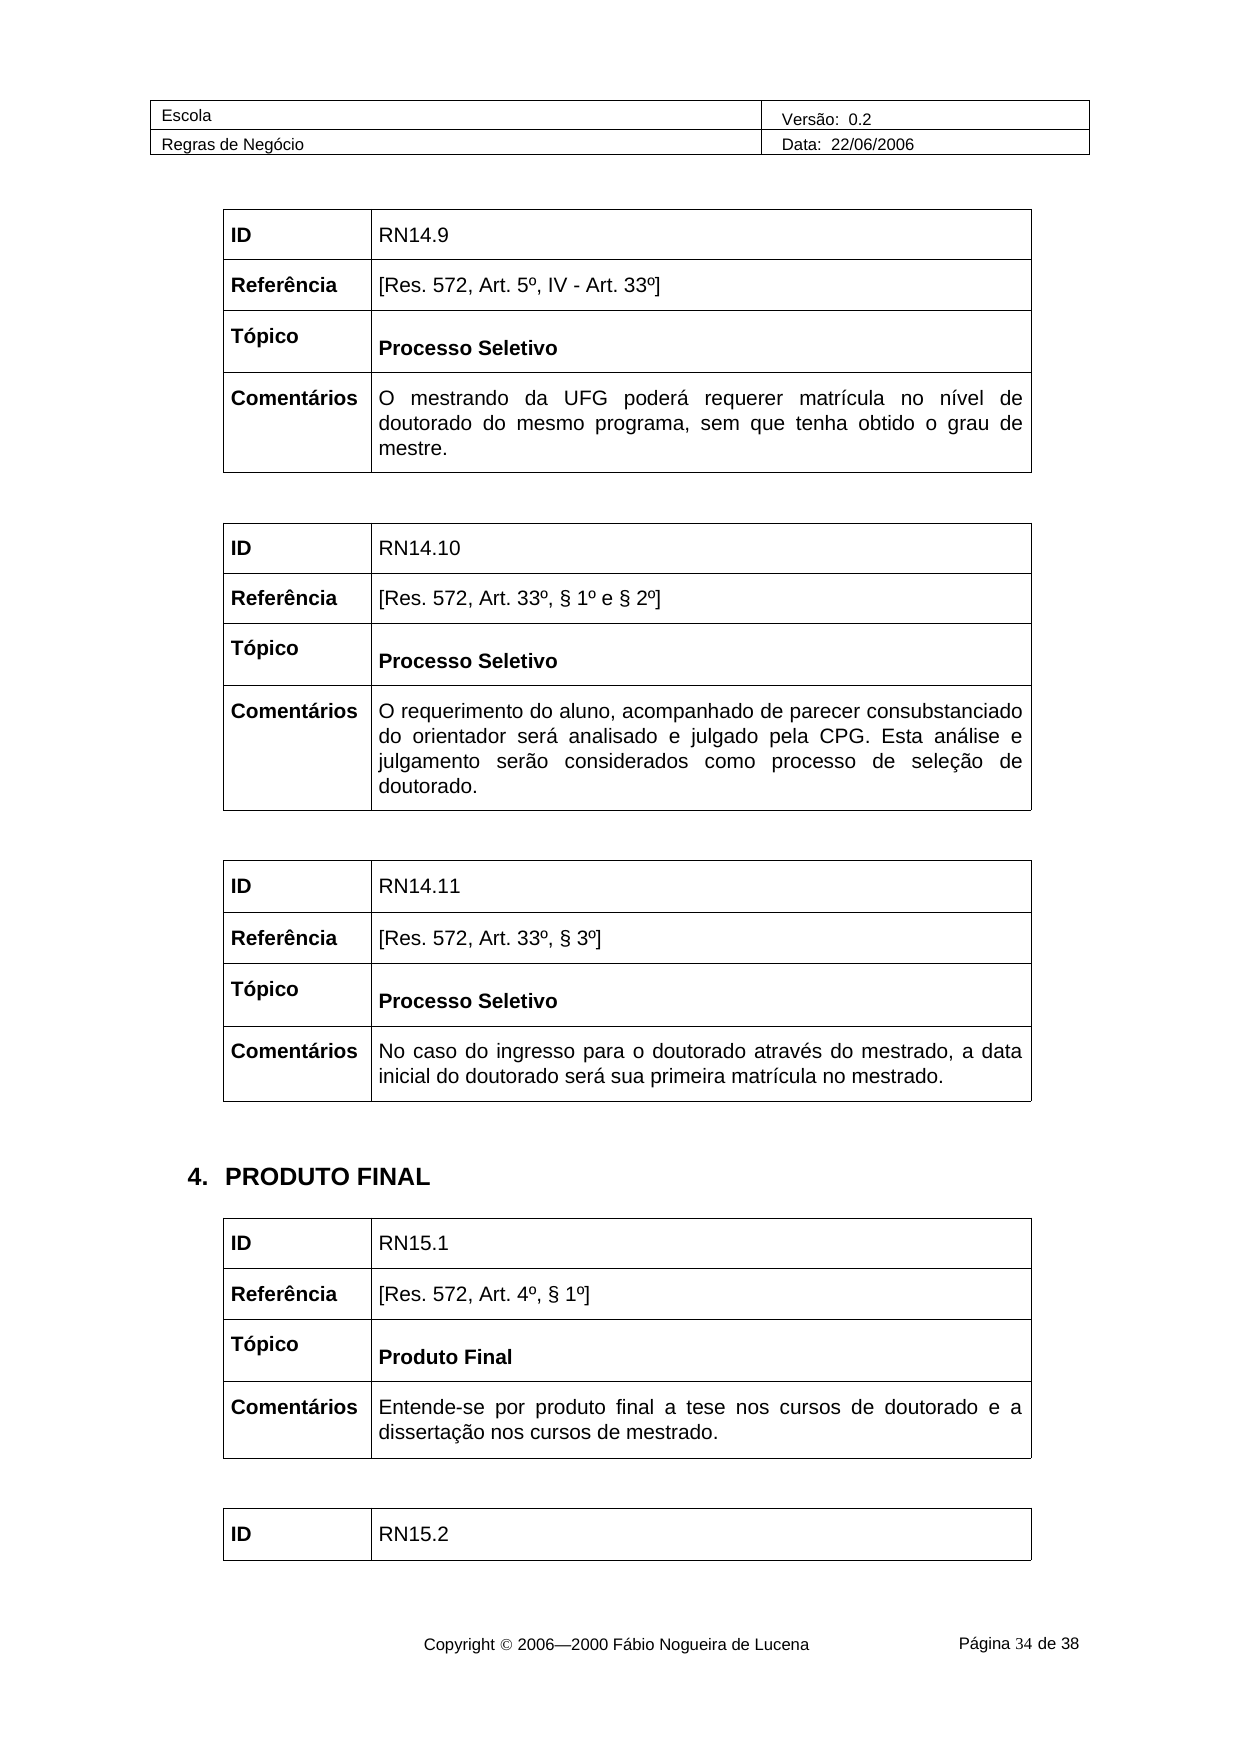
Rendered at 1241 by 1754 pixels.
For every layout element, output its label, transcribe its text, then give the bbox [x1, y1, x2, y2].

table_header RN14.9 [372, 210, 1031, 259]
table_header RN14.10 [372, 524, 1031, 572]
table_cell Comentários [224, 686, 371, 810]
table_cell Comentários [224, 373, 371, 472]
table_cell [Res. 572, Art. 5º, IV - Art. 33º] [372, 260, 1031, 310]
table_cell Tópico [224, 964, 371, 1026]
table_cell Tópico [224, 1320, 371, 1381]
table_header ID [224, 210, 371, 259]
table_header ID [224, 861, 371, 912]
table_cell [Res. 572, Art. 33º, § 1º e § 2º] [372, 574, 1031, 623]
table_cell Produto Final [372, 1320, 1031, 1381]
table_header RN15.1 [372, 1219, 1031, 1268]
subtitle PRODUTO FINAL [187, 1163, 1090, 1191]
table_header ID [224, 1509, 371, 1560]
table_cell Processo Seletivo [372, 624, 1031, 685]
table_cell O mestrando da UFG poderá requerer matrícula no nível de doutorado do mesmo programa, sem que tenha obtido o grau de mestre. [372, 373, 1031, 472]
table_cell Comentários [224, 1382, 371, 1458]
table_cell Referência [224, 574, 371, 623]
table_header RN14.11 [372, 861, 1031, 912]
table_header ID [224, 1219, 371, 1268]
table_cell Processo Seletivo [372, 311, 1031, 372]
table_cell O requerimento do aluno, acompanhado de parecer consubstanciado do orientador será analisado e julgado pela CPG. Esta análise e julgamento serão considerados como processo de seleção de doutorado. [372, 686, 1031, 810]
table_cell Referência [224, 260, 371, 310]
table_cell Comentários [224, 1027, 371, 1101]
table_cell No caso do ingresso para o doutorado através do mestrado, a data inicial do doutorado será sua primeira matrícula no mestrado. [372, 1027, 1031, 1101]
table_header RN15.2 [372, 1509, 1031, 1560]
table_header ID [224, 524, 371, 572]
table_cell Referência [224, 913, 371, 963]
table_cell Tópico [224, 624, 371, 685]
table_cell [Res. 572, Art. 4º, § 1º] [372, 1269, 1031, 1319]
table_cell [Res. 572, Art. 33º, § 3º] [372, 913, 1031, 963]
table_cell Processo Seletivo [372, 964, 1031, 1026]
table_cell Tópico [224, 311, 371, 372]
table_cell Entende-se por produto final a tese nos cursos de doutorado e a dissertação nos cursos de mestrado. [372, 1382, 1031, 1458]
table_cell Referência [224, 1269, 371, 1319]
